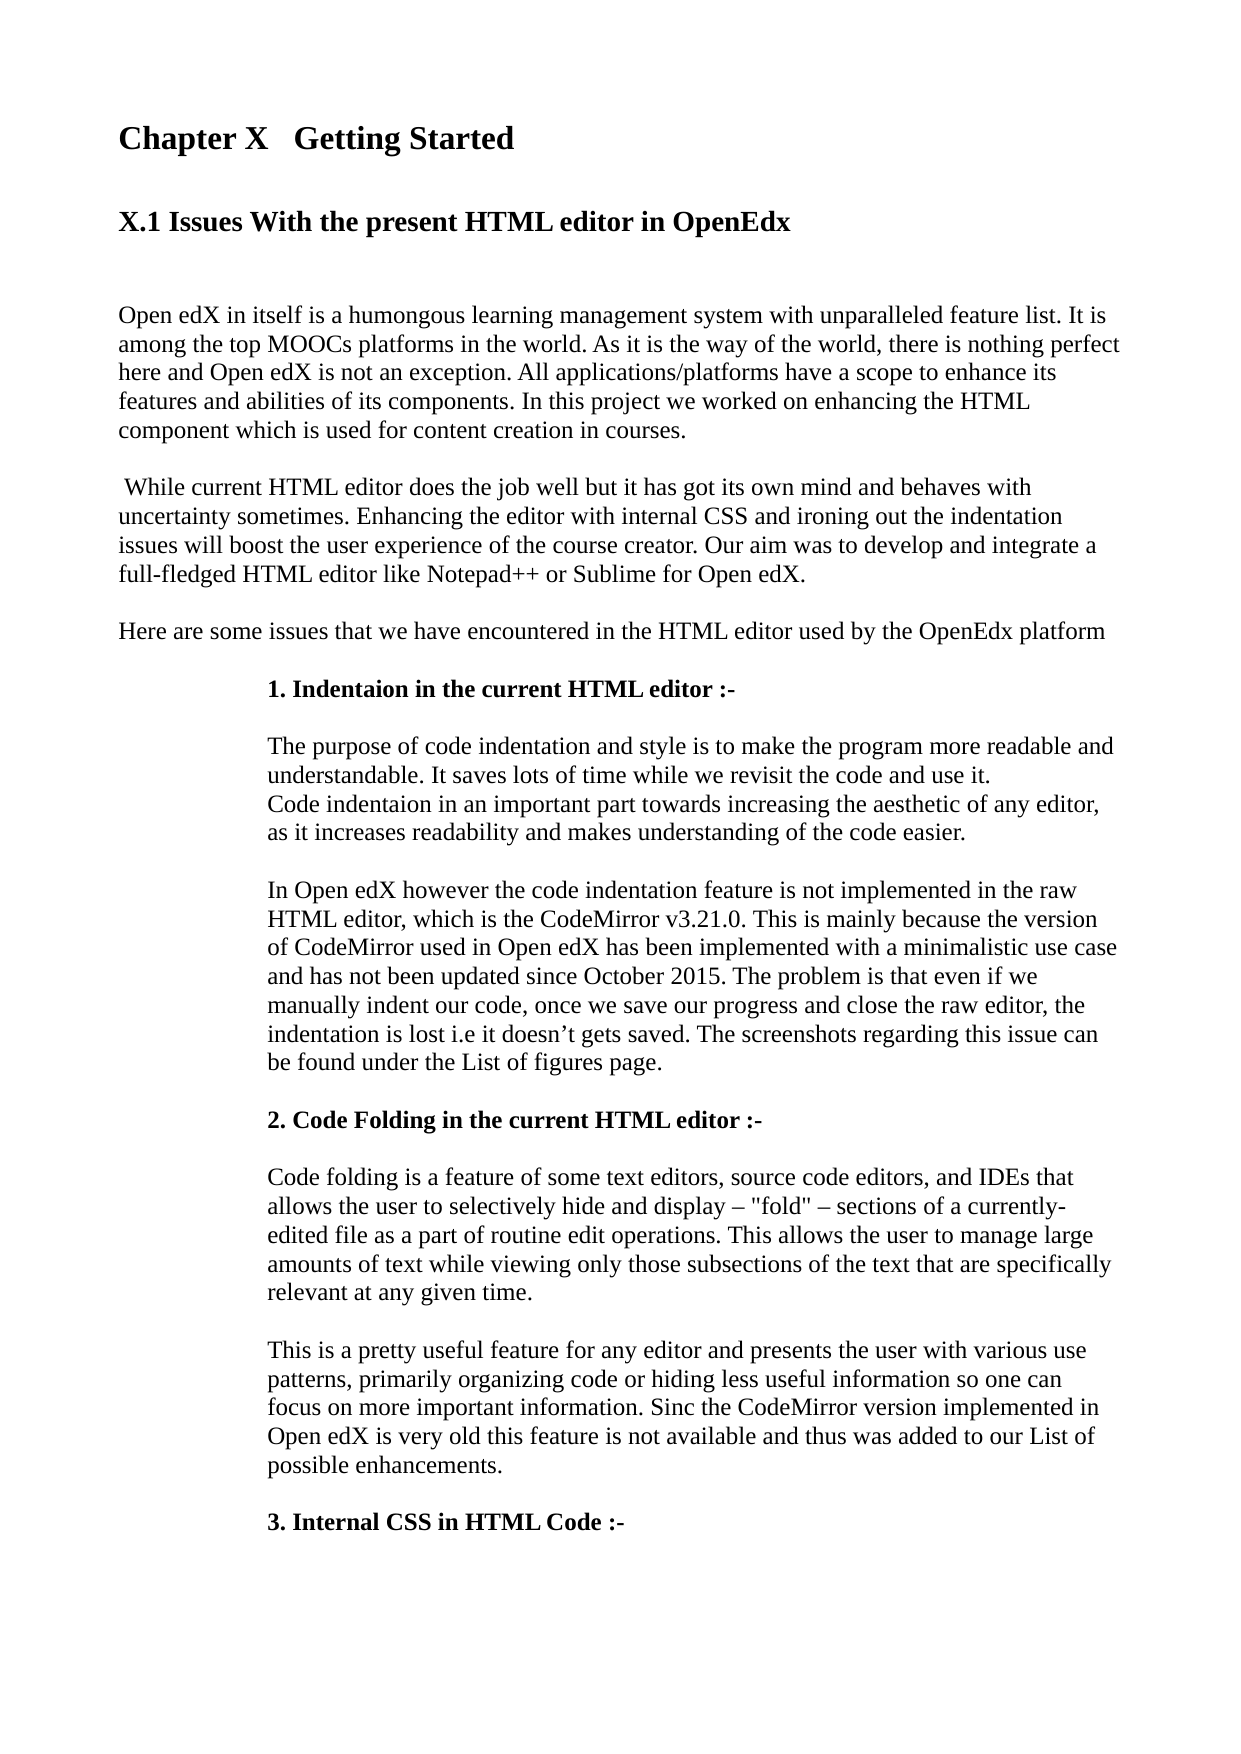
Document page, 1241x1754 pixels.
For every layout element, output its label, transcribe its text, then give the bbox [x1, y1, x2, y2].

text Here are some issues that we have encountered in the HTML editor used by the OpenEdx platform [118, 616, 1122, 645]
text Chapter X Getting Started [118, 118, 1122, 156]
text Open edX in itself is a humongous learning management system with unparalleled feature list. It is among the top MOOCs platforms in the world. As it is the way of the world, there is nothing perfect here and Open edX is not an exception. All applications/platforms have a scope to enhance its features and abilities of its components. In this project we worked on enhancing the HTML component which is used for content creation in courses. [118, 300, 1122, 444]
text In Open edX however the code indentation feature is not implemented in the raw HTML editor, which is the CodeMirror v3.21.0. This is mainly because the version of CodeMirror used in Open edX has been implemented with a minimalistic use case and has not been updated since October 2015. The problem is that even if we manually indent our code, once we save our progress and close the raw editor, the indentation is lost i.e it doesn’t gets saved. The screenshots regarding this issue can be found under the List of figures page. [267, 875, 1122, 1076]
text While current HTML editor does the job well but it has got its own mind and behaves with uncertainty sometimes. Enhancing the editor with internal CSS and ironing out the indentation issues will boost the user experience of the course creator. Our aim was to develop and integrate a full-fledged HTML editor like Notepad++ or Sublime for Open edX. [118, 472, 1122, 587]
list 3. Internal CSS in HTML Code :- [229, 1507, 1122, 1536]
text X.1 Issues With the present HTML editor in OpenEdx [118, 204, 1122, 238]
list 2. Code Folding in the current HTML editor :- [229, 1105, 1122, 1134]
text Code indentaion in an important part towards increasing the aesthetic of any editor, as it increases readability and makes understanding of the code easier. [267, 789, 1122, 846]
list 1. Indentaion in the current HTML editor :- [229, 674, 1122, 702]
text This is a pretty useful feature for any editor and presents the user with various use patterns, primarily organizing code or hiding less useful information so one can focus on more important information. Sinc the CodeMirror version implemented in Open edX is very old this feature is not available and thus was added to our List of possible enhancements. [267, 1335, 1122, 1479]
text The purpose of code indentation and style is to make the program more readable and understandable. It saves lots of time while we revisit the code and use it. [267, 731, 1122, 789]
text Code folding is a feature of some text editors, source code editors, and IDEs that allows the user to selectively hide and display – "fold" – sections of a currently-edited file as a part of routine edit operations. This allows the user to manage large amounts of text while viewing only those subsections of the text that are specifically relevant at any given time. [267, 1162, 1122, 1306]
